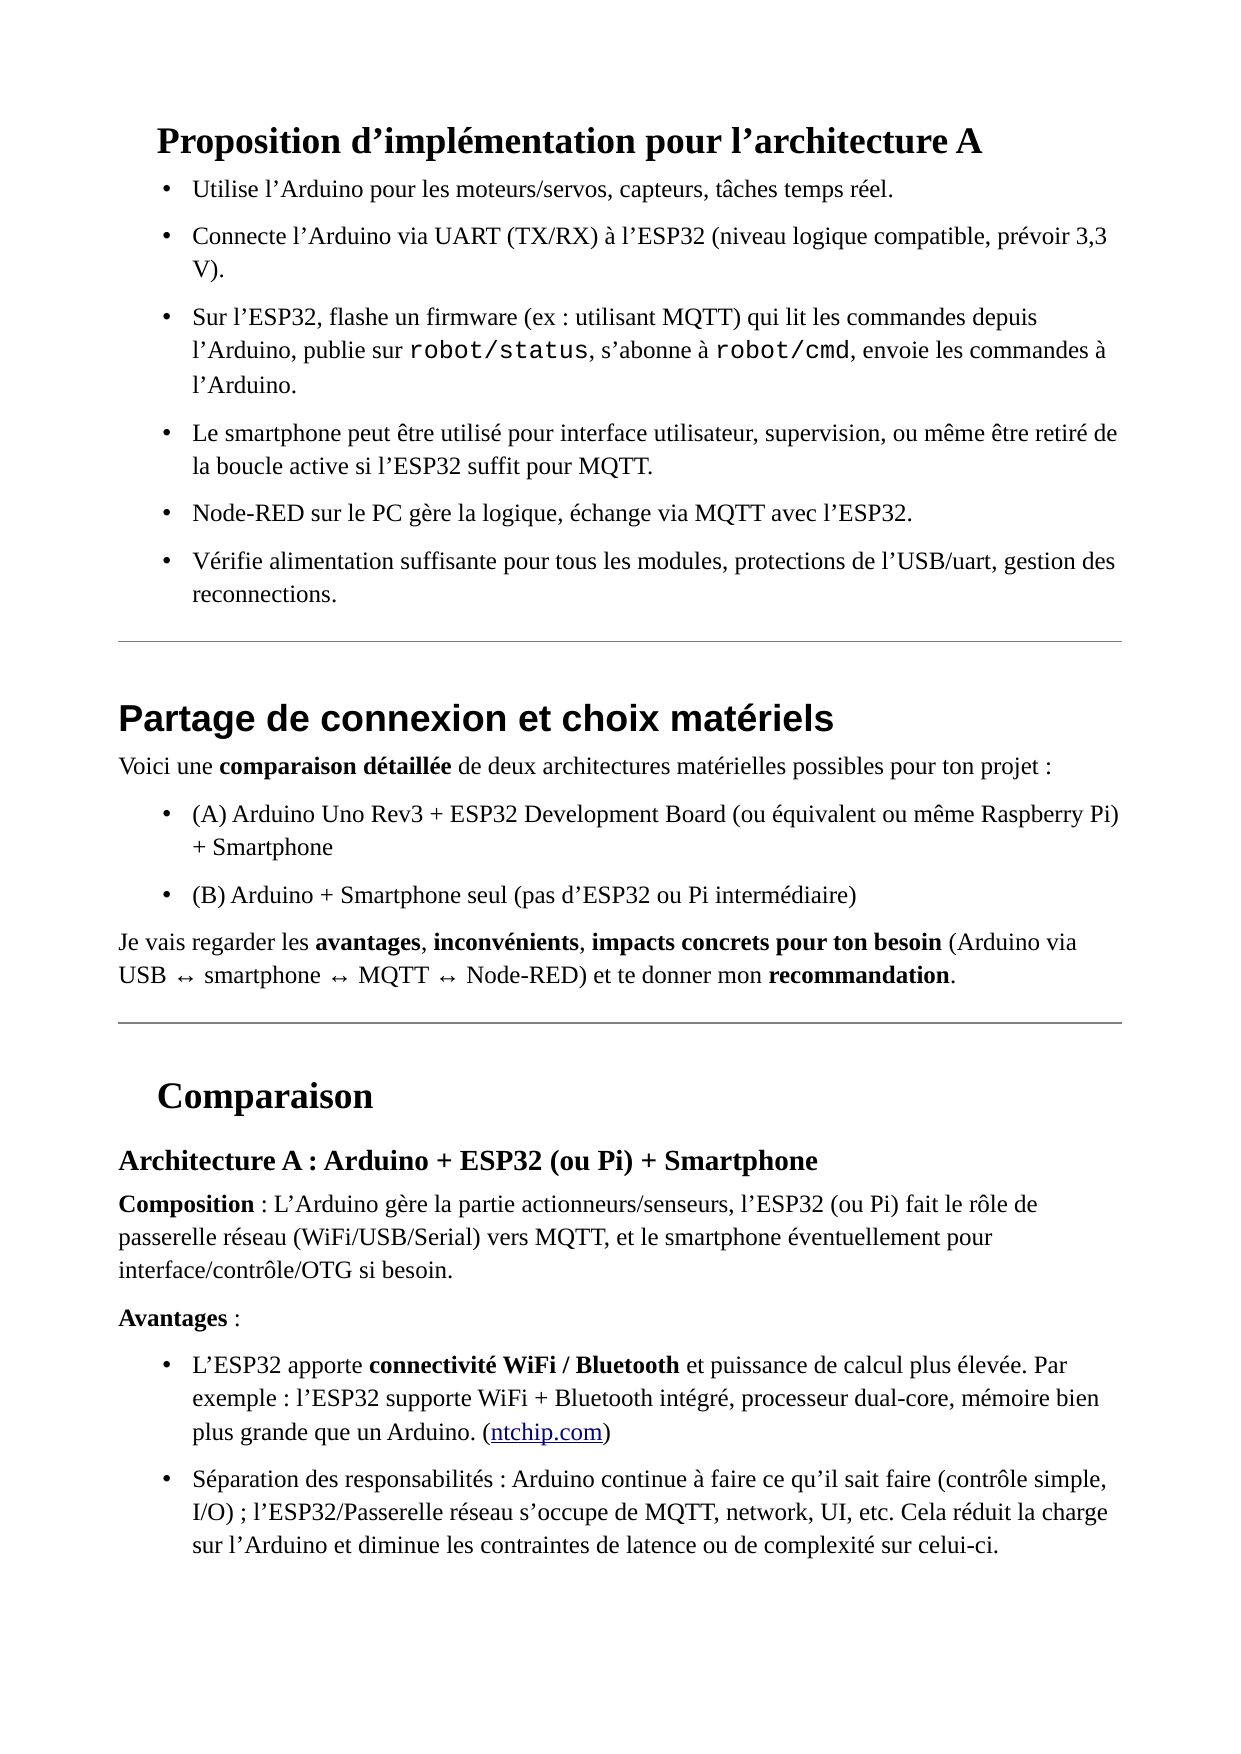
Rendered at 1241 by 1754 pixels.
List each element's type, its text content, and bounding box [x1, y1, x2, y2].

list (B) Arduino + Smartphone seul (pas d’ESP32 ou Pi intermédiaire) [162, 880, 1122, 908]
list Séparation des responsabilités : Arduino continue à faire ce qu’il sait faire (contrôle simple, I/O) ; l’ESP32/Passerelle réseau s’occupe de MQTT, network, UI, etc. Cela réduit la charge sur l’Arduino et diminue les contraintes de latence ou de complexité sur celui-ci. [162, 1464, 1122, 1559]
text Je vais regarder les avantages, inconvénients, impacts concrets pour ton besoin (Arduino via USB ↔ smartphone ↔ MQTT ↔ Node-RED) et te donner mon recommandation. [118, 927, 1122, 989]
list (A) Arduino Uno Rev3 + ESP32 Development Board (ou équivalent ou même Raspberry Pi) + Smartphone [162, 799, 1122, 861]
list Vérifie alimentation suffisante pour tous les modules, protections de l’USB/uart, gestion des reconnections. [162, 546, 1122, 608]
list L’ESP32 apporte connectivité WiFi / Bluetooth et puissance de calcul plus élevée. Par exemple : l’ESP32 supporte WiFi + Bluetooth intégré, processeur dual-core, mémoire bien plus grande que un Arduino. (ntchip.com) [162, 1351, 1122, 1445]
subtitle 🔧 Proposition d’implémentation pour l’architecture A [118, 118, 1122, 161]
list Sur l’ESP32, flashe un firmware (ex : utilisant MQTT) qui lit les commandes depuis l’Arduino, publie sur robot/status, s’abonne à robot/cmd, envoie les commandes à l’Arduino. [162, 302, 1122, 399]
list Connecte l’Arduino via UART (TX/RX) à l’ESP32 (niveau logique compatible, prévoir 3,3 V). [162, 221, 1122, 283]
list Le smartphone peut être utilisé pour interface utilisateur, supervision, ou même être retiré de la boucle active si l’ESP32 suffit pour MQTT. [162, 418, 1122, 479]
list Utilise l’Arduino pour les moteurs/servos, capteurs, tâches temps réel. [162, 174, 1122, 202]
text Voici une comparaison détaillée de deux architectures matérielles possibles pour ton projet : [118, 751, 1122, 780]
list Node-RED sur le PC gère la logique, échange via MQTT avec l’ESP32. [162, 498, 1122, 527]
text Avantages : [118, 1303, 1122, 1332]
subtitle ✅ Comparaison [118, 1073, 1122, 1116]
subtitle Partage de connexion et choix matériels [118, 696, 1122, 739]
text Composition : L’Arduino gère la partie actionneurs/senseurs, l’ESP32 (ou Pi) fait le rôle de passerelle réseau (WiFi/USB/Serial) vers MQTT, et le smartphone éventuellement pour interface/contrôle/OTG si besoin. [118, 1189, 1122, 1284]
subtitle Architecture A : Arduino + ESP32 (ou Pi) + Smartphone [118, 1143, 1122, 1177]
